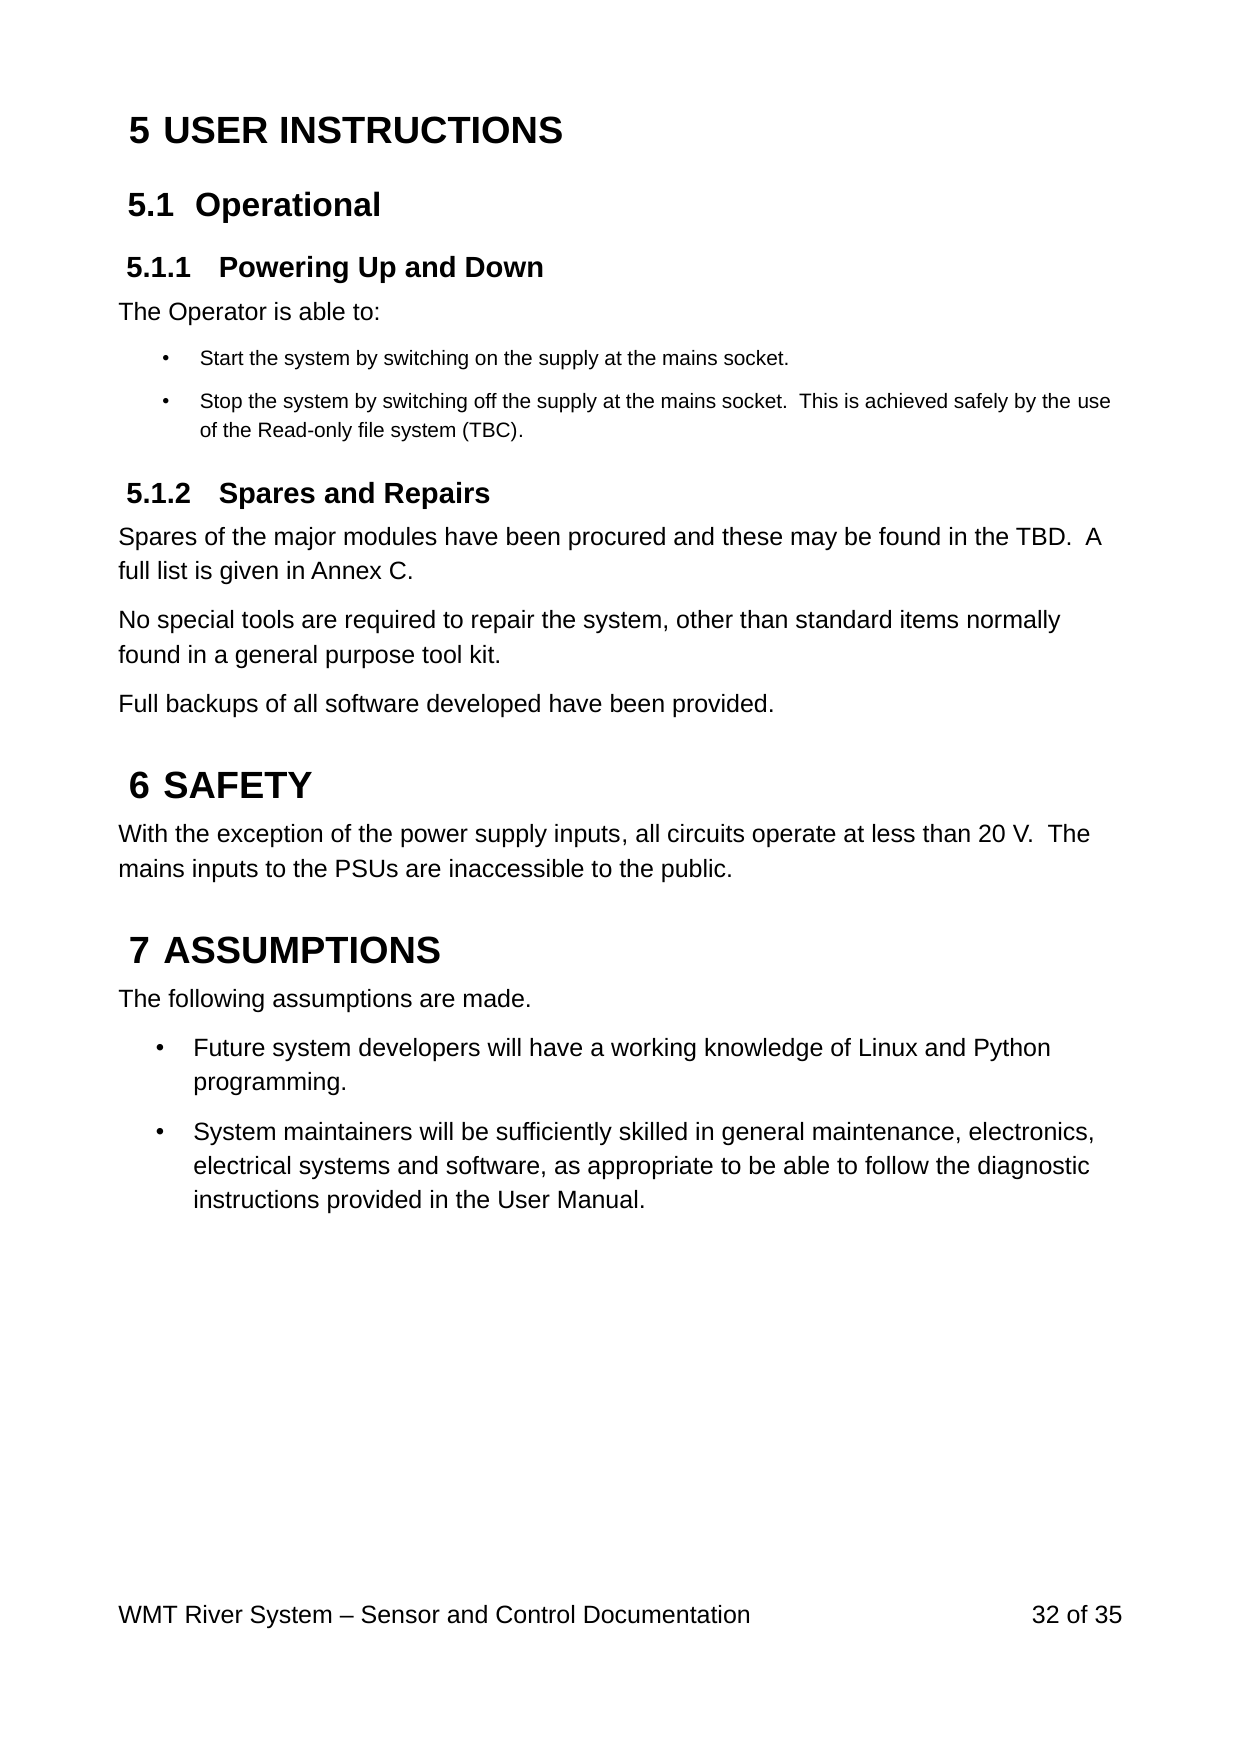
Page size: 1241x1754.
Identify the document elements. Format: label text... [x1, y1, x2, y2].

list Stop the system by switching off the supply at the mains socket. This is achieved safely by the use of the Read-only file system (TBC). [162, 389, 1122, 442]
text No special tools are required to repair the system, other than standard items normally found in a general purpose tool kit. [118, 605, 1122, 668]
subtitle USER INSTRUCTIONS [118, 108, 1122, 151]
list Start the system by switching on the supply at the mains socket. [162, 346, 1122, 369]
subtitle Operational [118, 185, 1122, 223]
subtitle ASSUMPTIONS [118, 928, 1122, 971]
subtitle Spares and Repairs [118, 476, 1122, 509]
subtitle SAFETY [118, 763, 1122, 807]
subtitle Powering Up and Down [118, 250, 1122, 284]
list System maintainers will be sufficiently skilled in general maintenance, electronics, electrical systems and software, as appropriate to be able to follow the diagnostic instructions provided in the User Manual. [156, 1116, 1122, 1214]
text Full backups of all software developed have been provided. [118, 689, 1122, 718]
text With the exception of the power supply inputs, all circuits operate at less than 20 V. The mains inputs to the PSUs are inaccessible to the public. [118, 819, 1122, 882]
list Future system developers will have a working knowledge of Linux and Python programming. [156, 1033, 1122, 1096]
text Spares of the major modules have been procured and these may be found in the TBD. A full list is given in Annex C. [118, 522, 1122, 585]
text The Operator is able to: [118, 296, 1122, 325]
text The following assumptions are made. [118, 984, 1122, 1012]
